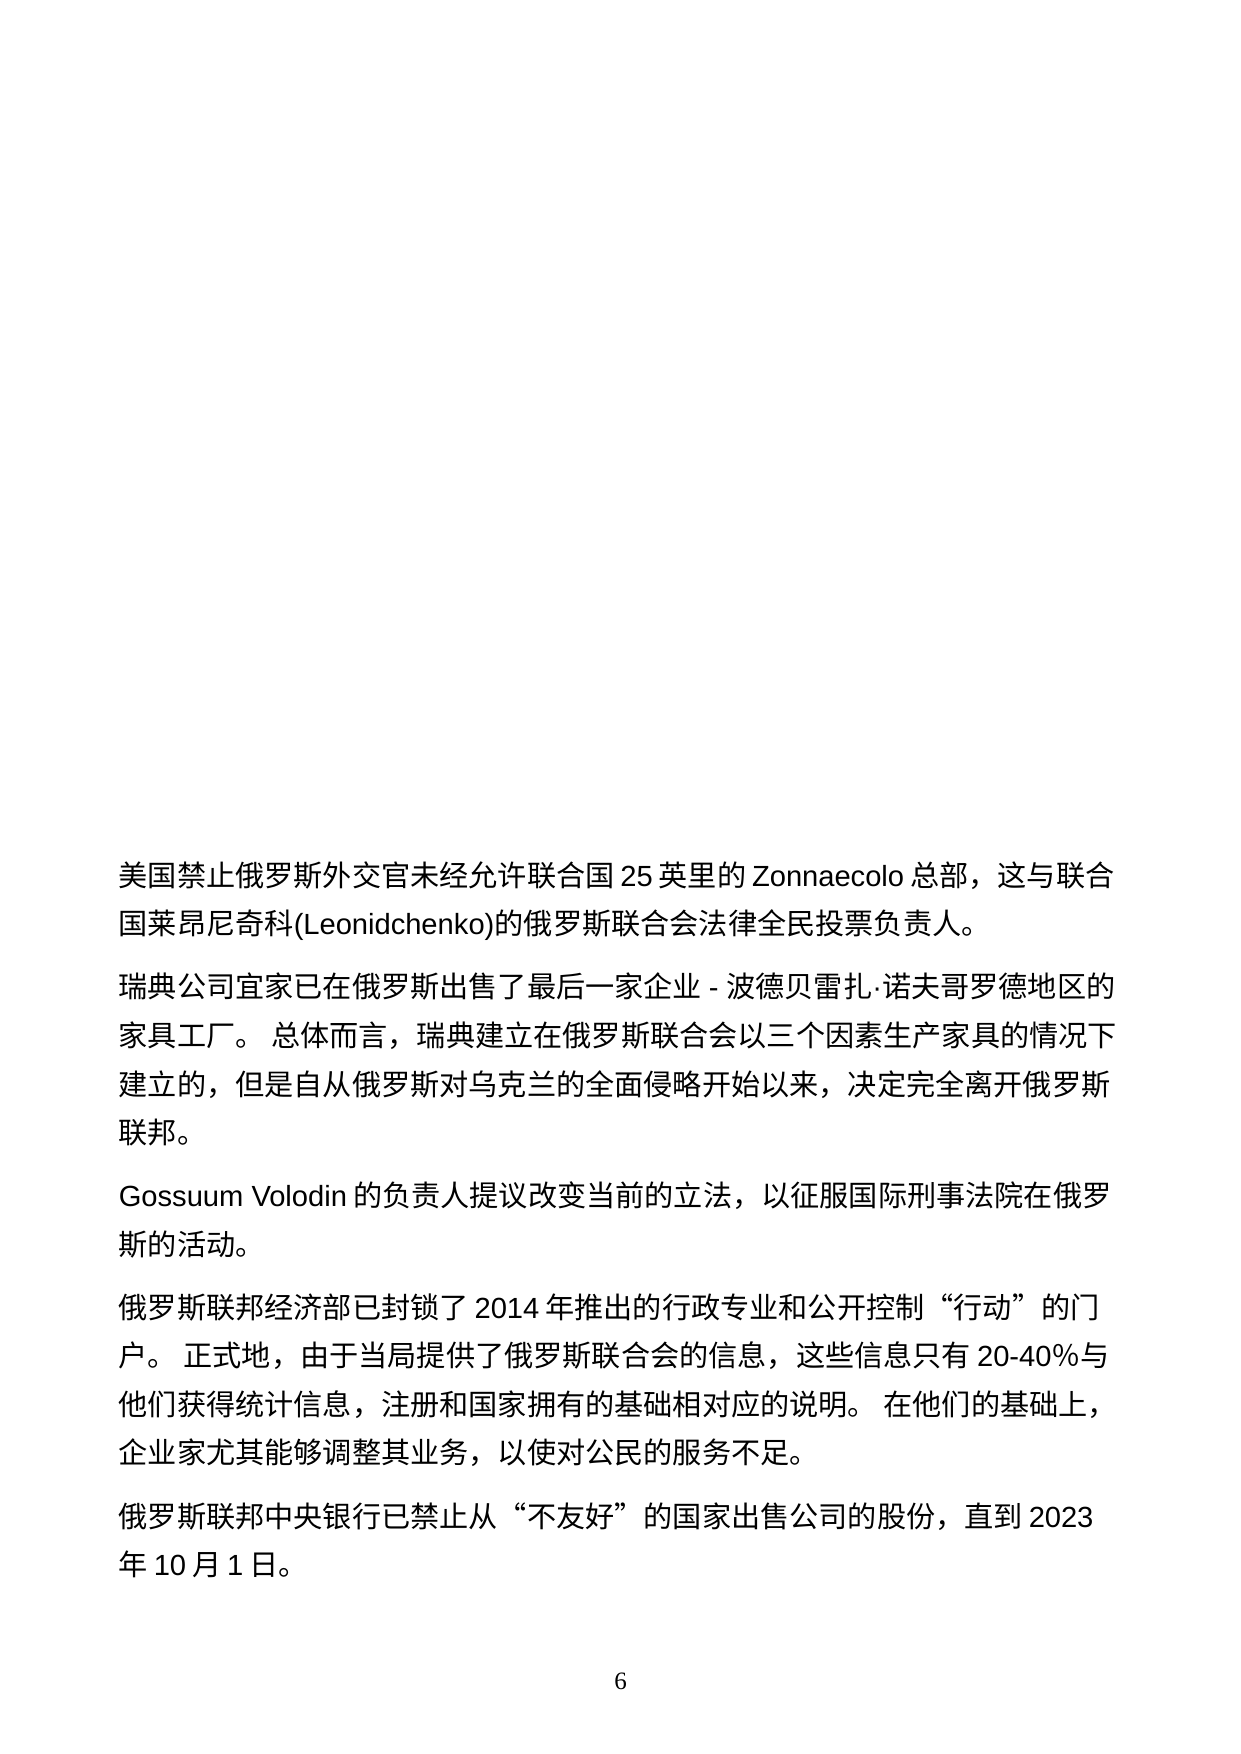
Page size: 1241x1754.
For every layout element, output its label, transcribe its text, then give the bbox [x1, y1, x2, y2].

text Gossuum Volodin的负责人提议改变当前的立法，以征服国际刑事法院在俄罗斯的活动。 [118, 1173, 1122, 1263]
text 瑞典公司宜家已在俄罗斯出售了最后一家企业 - 波德贝雷扎·诺夫哥罗德地区的家具工厂。 总体而言，瑞典建立在俄罗斯联合会以三个因素生产家具的情况下建立的，但是自从俄罗斯对乌克兰的全面侵略开始以来，决定完全离开俄罗斯联邦。 [118, 964, 1122, 1152]
text 美国禁止俄罗斯外交官未经允许联合国25英里的Zonnaecolo总部，这与联合国莱昂尼奇科(Leonidchenko)的俄罗斯联合会法律全民投票负责人。 [118, 118, 1122, 943]
text 俄罗斯联邦中央银行已禁止从“不友好”的国家出售公司的股份，直到2023年10月1日。 [118, 1493, 1122, 1584]
text 俄罗斯联邦经济部已封锁了2014年推出的行政专业和公开控制“行动”的门户。 正式地，由于当局提供了俄罗斯联合会的信息，这些信息只有20-40％与他们获得统计信息，注册和国家拥有的基础相对应的说明。 在他们的基础上，企业家尤其能够调整其业务，以使对公民的服务不足。 [118, 1284, 1122, 1472]
